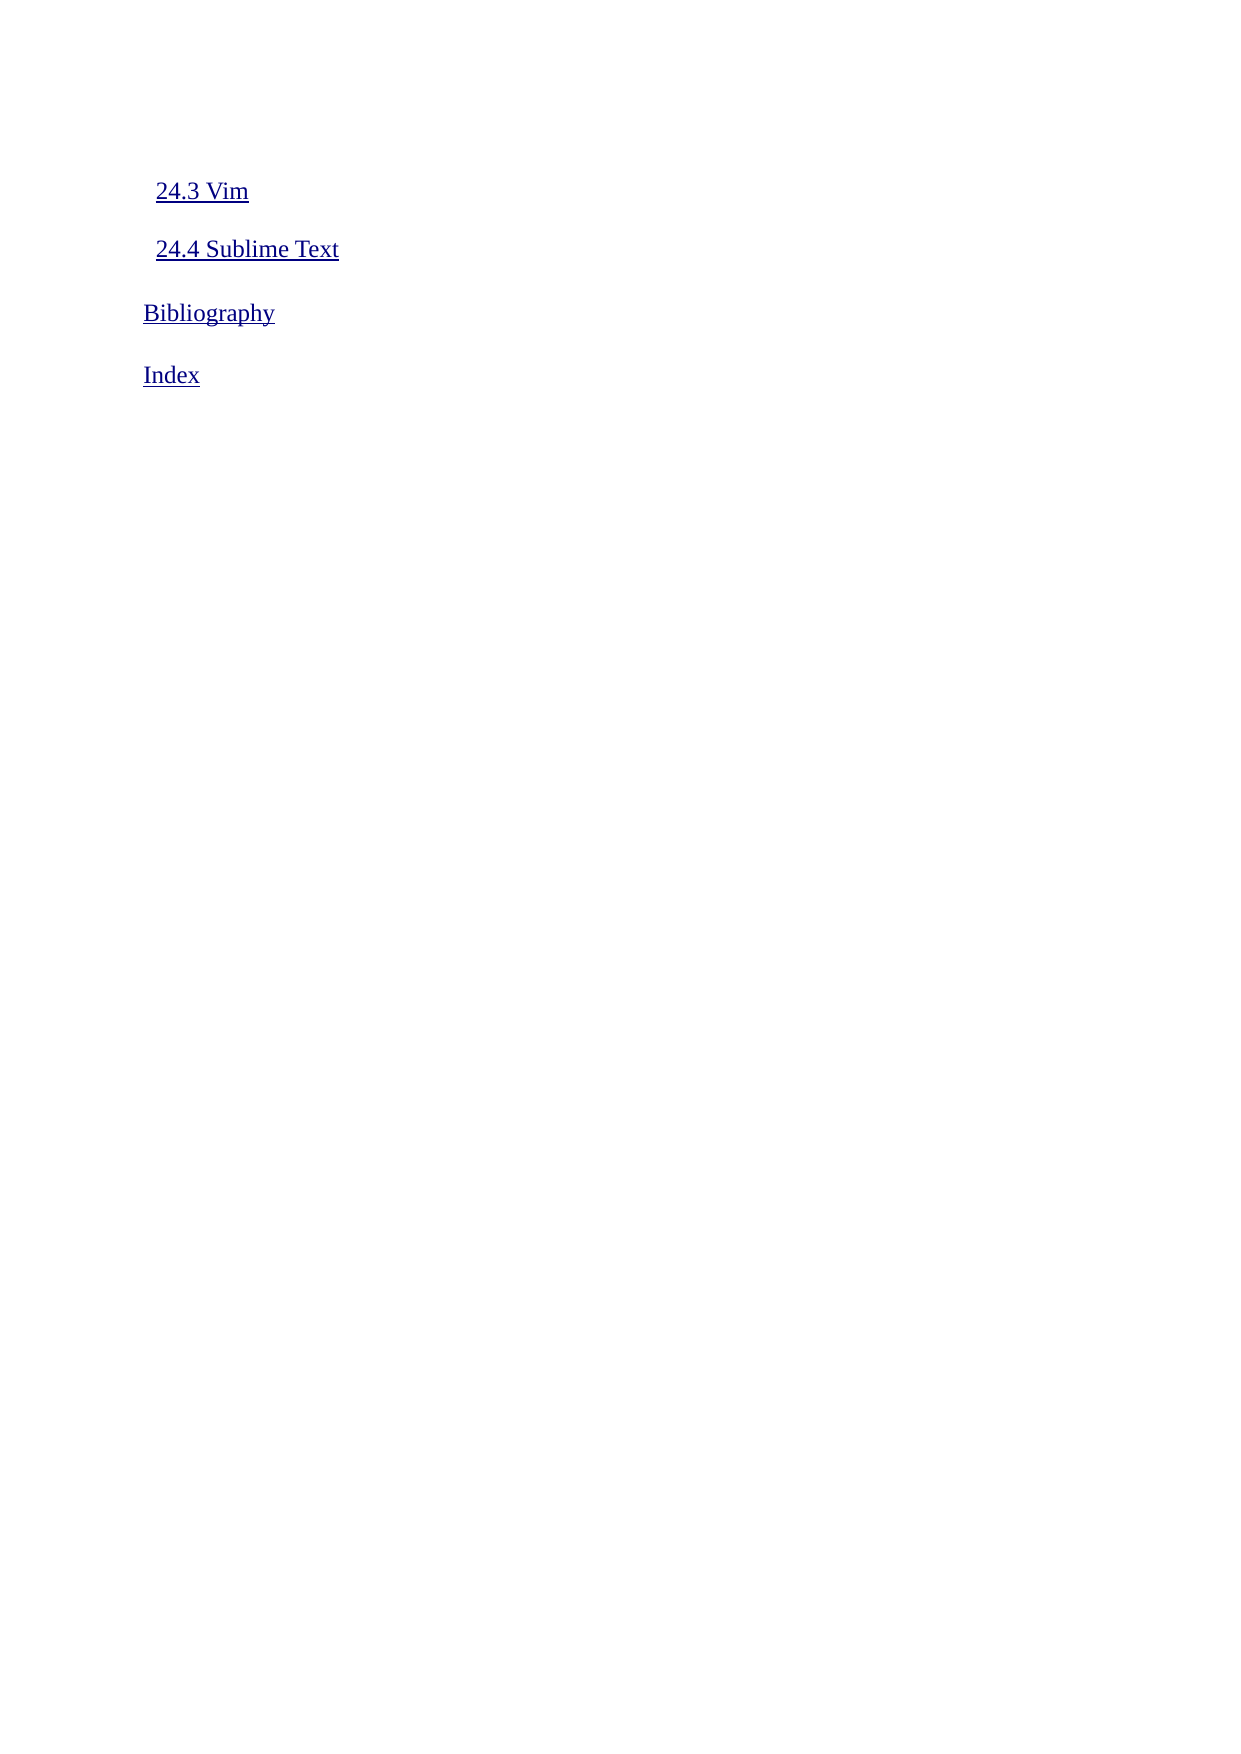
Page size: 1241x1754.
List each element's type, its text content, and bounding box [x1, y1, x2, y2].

table_cell 24.4 Sublime Text [118, 235, 908, 293]
table_cell [118, 118, 908, 176]
table_cell 24.3 Vim [118, 176, 908, 234]
table_cell [118, 356, 908, 361]
table_cell Bibliography [118, 298, 908, 356]
table_cell [118, 293, 908, 298]
table_cell Index [118, 361, 908, 419]
